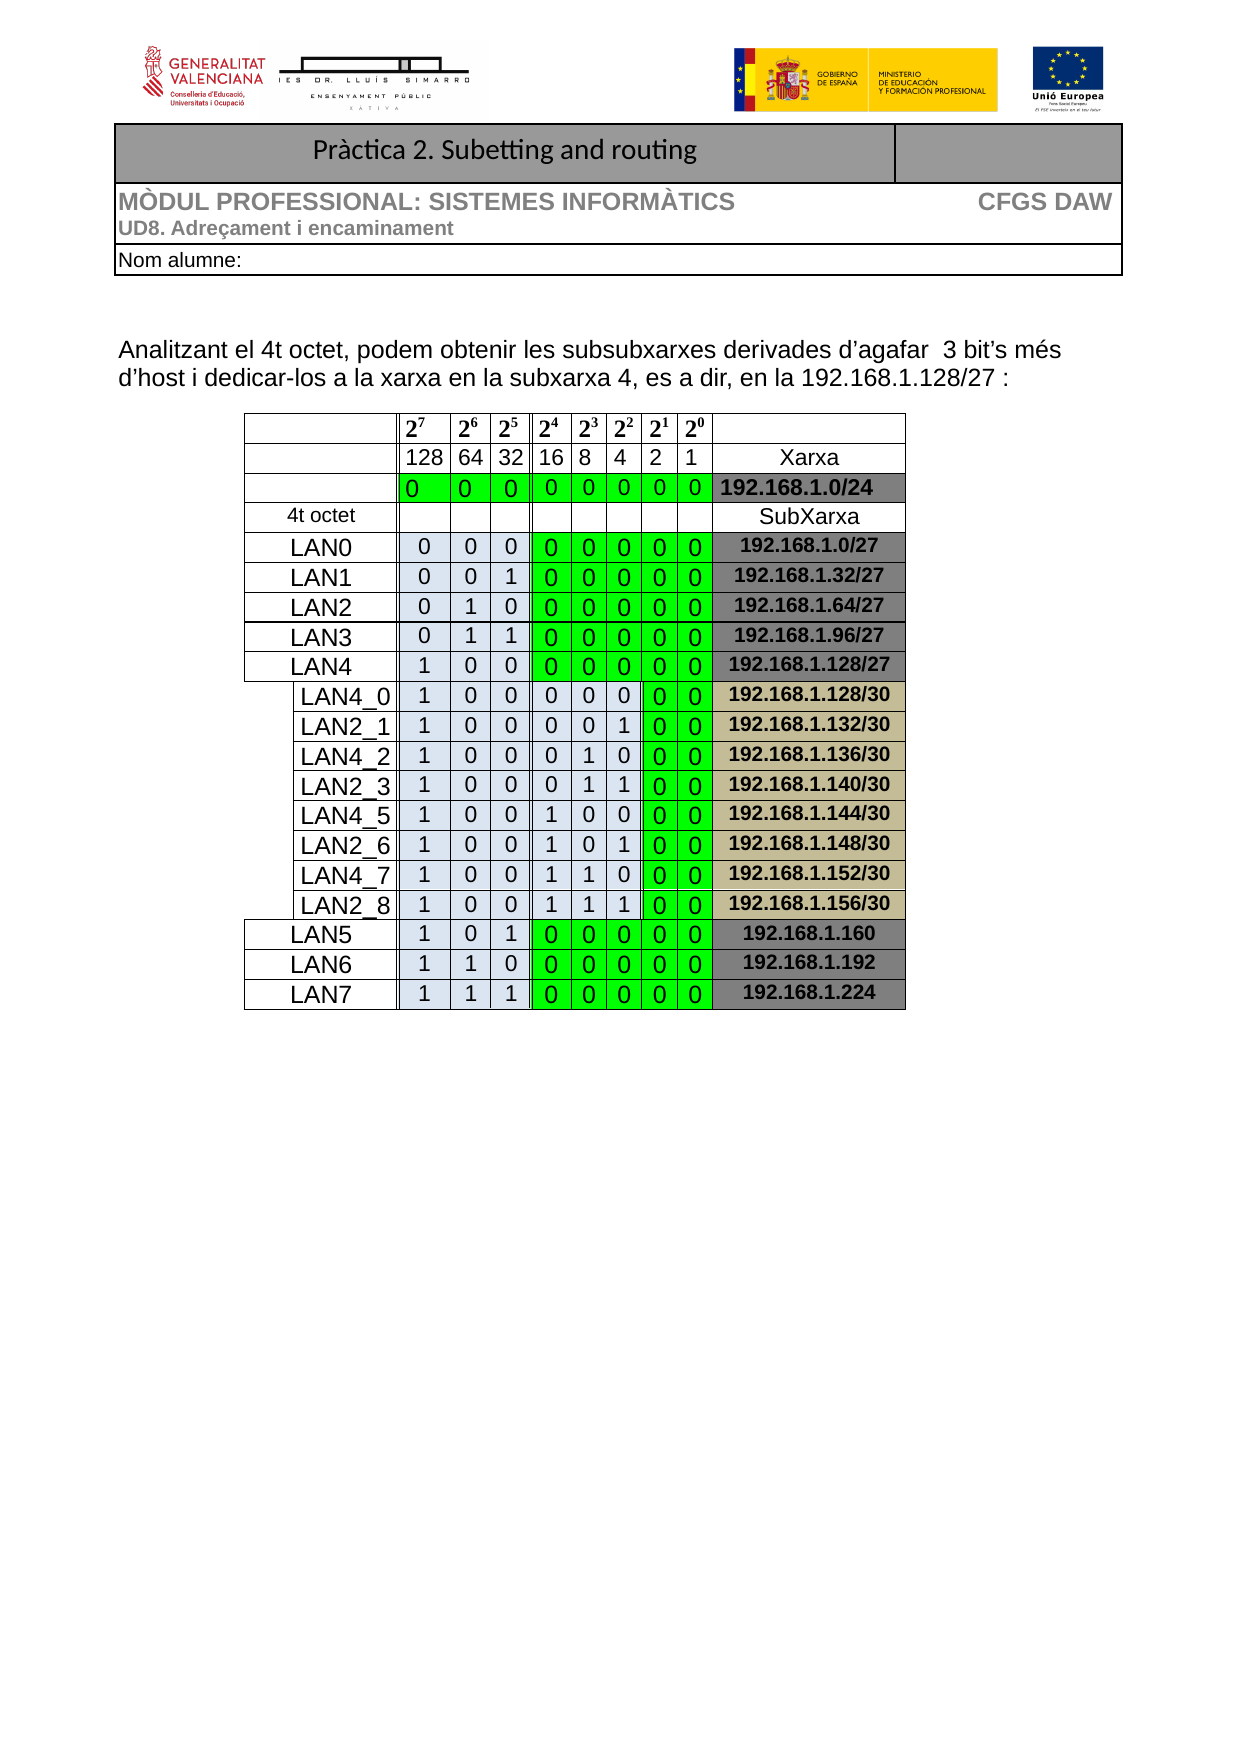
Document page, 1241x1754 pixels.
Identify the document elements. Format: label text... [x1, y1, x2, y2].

table_cell [244, 800, 293, 830]
table_cell LAN5 [245, 920, 396, 949]
table_cell 0 [572, 980, 606, 1009]
table_cell 0 [607, 563, 641, 592]
table_cell 0 [678, 652, 712, 681]
table_cell 0 [644, 861, 677, 889]
table_cell 192.168.1.0/24 [713, 474, 905, 502]
table_cell 0 [491, 682, 529, 711]
table_cell 1 [400, 742, 450, 770]
table_cell 0 [678, 712, 712, 741]
table_cell 0 [533, 712, 571, 741]
table_cell 0 [400, 623, 450, 651]
table_cell 0 [533, 950, 571, 979]
table_cell 1 [533, 891, 571, 919]
table_cell 0 [451, 682, 490, 711]
table_cell 192.168.1.132/30 [713, 712, 905, 741]
table_cell 0 [678, 533, 712, 562]
table_cell 0 [572, 623, 606, 651]
table_cell 0 [642, 652, 677, 681]
table_cell 1 [400, 831, 450, 860]
table_cell 192.168.1.96/27 [713, 623, 905, 651]
table_cell 192.168.1.152/30 [713, 861, 905, 889]
table_cell LAN2_6 [294, 831, 396, 860]
table_cell 1 [533, 831, 571, 860]
table_cell 0 [451, 861, 490, 889]
table_cell 0 [451, 920, 490, 949]
table_header 21 [642, 414, 677, 443]
table_header [713, 414, 905, 443]
table_cell 0 [642, 563, 677, 592]
table_cell [245, 474, 396, 502]
table_cell [451, 503, 490, 532]
table_cell 1 [607, 831, 640, 860]
table_cell Xarxa [713, 444, 905, 472]
table_cell 0 [533, 920, 571, 949]
table_cell 192.168.1.0/27 [713, 533, 905, 562]
table_cell 0 [451, 563, 490, 592]
table_cell LAN7 [245, 980, 396, 1009]
text Analitzant el 4t octet, podem obtenir les subsubxarxes derivades d’agafar 3 bit’s més d’host i dedicar-los a la xarxa en la subxarxa 4, es a dir, en la 192.168.1.128/27 : [118, 334, 1122, 392]
table_cell 1 [400, 682, 450, 711]
table_cell 0 [644, 771, 677, 800]
table_cell 0 [607, 980, 641, 1009]
table_cell 192.168.1.140/30 [713, 771, 905, 800]
table_cell 0 [642, 593, 677, 621]
table_cell 1 [400, 861, 450, 889]
table_cell 0 [678, 474, 712, 502]
table_cell [244, 711, 293, 741]
table_cell 0 [572, 831, 606, 860]
table_cell 0 [533, 533, 571, 562]
table_cell 192.168.1.192 [713, 950, 905, 979]
table_cell LAN4_7 [294, 861, 396, 889]
table_cell 192.168.1.128/27 [713, 652, 905, 681]
table_cell 0 [533, 563, 571, 592]
table_cell 0 [572, 593, 606, 621]
table_cell [607, 503, 641, 532]
table_cell 0 [533, 771, 571, 800]
table_header 26 [451, 414, 490, 443]
table_cell 0 [451, 652, 490, 681]
table_cell [533, 503, 571, 532]
table_cell 0 [491, 474, 529, 502]
table_cell 0 [644, 742, 677, 770]
picture [732, 46, 998, 113]
table_cell 0 [678, 831, 712, 860]
table_cell 0 [678, 623, 712, 651]
table_cell 0 [451, 742, 490, 770]
table_cell 0 [678, 861, 712, 889]
table_cell 1 [400, 771, 450, 800]
table_cell [244, 830, 293, 860]
table_cell 0 [644, 712, 677, 741]
table_cell 0 [678, 920, 712, 949]
table_cell 0 [644, 682, 677, 711]
table_cell 0 [678, 980, 712, 1009]
table_cell 1 [607, 891, 640, 919]
table_header [245, 414, 396, 443]
table_cell 0 [607, 950, 641, 979]
table_cell 0 [572, 920, 606, 949]
table_cell 2 [642, 444, 677, 472]
table_cell 1 [400, 891, 450, 919]
table_cell 0 [644, 831, 677, 860]
table_cell 0 [644, 801, 677, 830]
table_cell 0 [491, 831, 529, 860]
table_cell 1 [491, 920, 529, 949]
table_cell 0 [491, 861, 529, 889]
table_cell 1 [607, 712, 640, 741]
table_cell 1 [400, 652, 450, 681]
table_cell 0 [607, 801, 640, 830]
table_header 25 [491, 414, 529, 443]
table_cell LAN1 [245, 563, 396, 592]
table_cell 0 [678, 891, 712, 919]
table_cell 0 [451, 712, 490, 741]
table_cell [244, 860, 293, 889]
table_header 23 [572, 414, 606, 443]
table_cell 0 [572, 801, 606, 830]
table_cell 16 [533, 444, 571, 472]
table_cell 0 [533, 682, 571, 711]
table_cell 0 [642, 920, 677, 949]
table_cell 0 [678, 563, 712, 592]
table_cell 0 [572, 652, 606, 681]
table_cell SubXarxa [713, 503, 905, 532]
table_cell 0 [400, 563, 450, 592]
table_cell 1 [572, 771, 606, 800]
table_cell 0 [678, 682, 712, 711]
table_cell 0 [607, 593, 641, 621]
table_cell 0 [491, 593, 529, 621]
table_cell 1 [400, 980, 450, 1009]
picture [1032, 46, 1104, 112]
table_cell 0 [642, 623, 677, 651]
table_cell 0 [491, 533, 529, 562]
table_cell 0 [678, 771, 712, 800]
table_cell LAN4_0 [294, 682, 396, 711]
table_cell 1 [491, 563, 529, 592]
table_cell [244, 890, 293, 919]
table_cell 0 [451, 801, 490, 830]
table_cell LAN2_1 [294, 712, 396, 741]
table_cell 192.168.1.136/30 [713, 742, 905, 770]
table_cell 64 [451, 444, 490, 472]
table_cell LAN6 [245, 950, 396, 979]
table_cell LAN2_8 [294, 891, 396, 919]
table_cell 0 [533, 593, 571, 621]
table_cell 0 [572, 950, 606, 979]
table_cell 0 [572, 682, 606, 711]
table_cell 192.168.1.128/30 [713, 682, 905, 711]
table_cell 0 [491, 742, 529, 770]
table_cell [244, 770, 293, 800]
table_cell 192.168.1.160 [713, 920, 905, 949]
table_cell 0 [491, 652, 529, 681]
table_cell 1 [533, 861, 571, 889]
table_cell 0 [491, 950, 529, 979]
table_cell 0 [678, 801, 712, 830]
table_cell 0 [642, 474, 677, 502]
table_cell LAN4 [245, 652, 396, 681]
table_cell 1 [451, 980, 491, 1009]
table_cell 1 [607, 771, 640, 800]
table_header 27 [400, 414, 450, 443]
table_cell [491, 503, 529, 532]
table_cell [245, 444, 396, 472]
table_cell LAN4_2 [294, 742, 396, 770]
table_cell 0 [400, 474, 450, 502]
table_header 20 [678, 414, 712, 443]
table_cell 1 [400, 801, 450, 830]
table_cell 0 [451, 891, 490, 919]
table_cell 0 [400, 593, 450, 621]
table_cell 0 [642, 533, 677, 562]
table_cell 0 [572, 474, 606, 502]
table_cell 0 [678, 742, 712, 770]
table_cell LAN2_3 [294, 771, 396, 800]
table_cell 1 [400, 712, 450, 741]
table_cell 8 [572, 444, 606, 472]
table_cell 0 [533, 980, 571, 1009]
table_cell 0 [451, 831, 490, 860]
table_cell 1 [678, 444, 712, 472]
picture [142, 41, 490, 122]
table_cell 0 [607, 920, 641, 949]
table_cell 1 [400, 950, 450, 979]
table_cell 192.168.1.148/30 [713, 831, 905, 860]
table_cell 0 [607, 682, 640, 711]
table_cell LAN0 [245, 533, 396, 562]
table_cell 0 [491, 891, 529, 919]
table_cell 0 [678, 950, 712, 979]
table_cell 1 [491, 980, 531, 1009]
table_cell [678, 503, 712, 532]
table_cell 0 [533, 623, 571, 651]
table_cell 0 [491, 801, 529, 830]
table_cell 0 [451, 771, 490, 800]
table_cell 0 [642, 950, 677, 979]
table_cell 0 [644, 891, 677, 919]
table_cell 4t octet [245, 503, 396, 532]
table_cell 0 [678, 593, 712, 621]
table_cell [400, 503, 450, 532]
table_cell 0 [533, 652, 571, 681]
table_cell 0 [451, 474, 490, 502]
table_cell LAN4_5 [294, 801, 396, 830]
table_cell 1 [572, 891, 606, 919]
table_cell 192.168.1.156/30 [713, 891, 905, 919]
table_cell 192.168.1.32/27 [713, 563, 905, 592]
table_cell 0 [607, 623, 641, 651]
table_cell 0 [533, 474, 571, 502]
table_cell 1 [451, 950, 490, 979]
table_cell [244, 682, 293, 711]
table_cell 0 [491, 771, 529, 800]
table_cell 0 [400, 533, 450, 562]
table_cell 0 [572, 563, 606, 592]
table_cell 0 [491, 712, 529, 741]
table_cell 192.168.1.224 [713, 980, 905, 1009]
table_cell 0 [607, 861, 640, 889]
table_cell 192.168.1.64/27 [713, 593, 905, 621]
table_cell 0 [572, 533, 606, 562]
table_cell 0 [642, 980, 677, 1009]
table_cell 0 [572, 712, 606, 741]
table_cell 1 [400, 920, 450, 949]
table_cell LAN2 [245, 593, 396, 621]
table_cell [244, 741, 293, 770]
table_cell 1 [572, 861, 606, 889]
table_header 24 [533, 414, 571, 443]
table_cell 192.168.1.144/30 [713, 801, 905, 830]
table_cell 0 [607, 652, 641, 681]
table_cell 128 [400, 444, 450, 472]
table_cell 0 [451, 533, 490, 562]
table_cell 0 [607, 742, 640, 770]
table_cell 1 [451, 593, 490, 621]
table_cell 1 [491, 623, 529, 651]
table_cell [642, 503, 677, 532]
table_cell [572, 503, 606, 532]
table_header 22 [607, 414, 641, 443]
table_cell 0 [607, 474, 641, 502]
table_cell 1 [572, 742, 606, 770]
table_cell 0 [533, 742, 571, 770]
table_cell 1 [451, 623, 490, 651]
table_cell 4 [607, 444, 641, 472]
table_cell 1 [533, 801, 571, 830]
table_cell 0 [607, 533, 641, 562]
table_cell 32 [491, 444, 529, 472]
table_cell LAN3 [245, 623, 396, 651]
